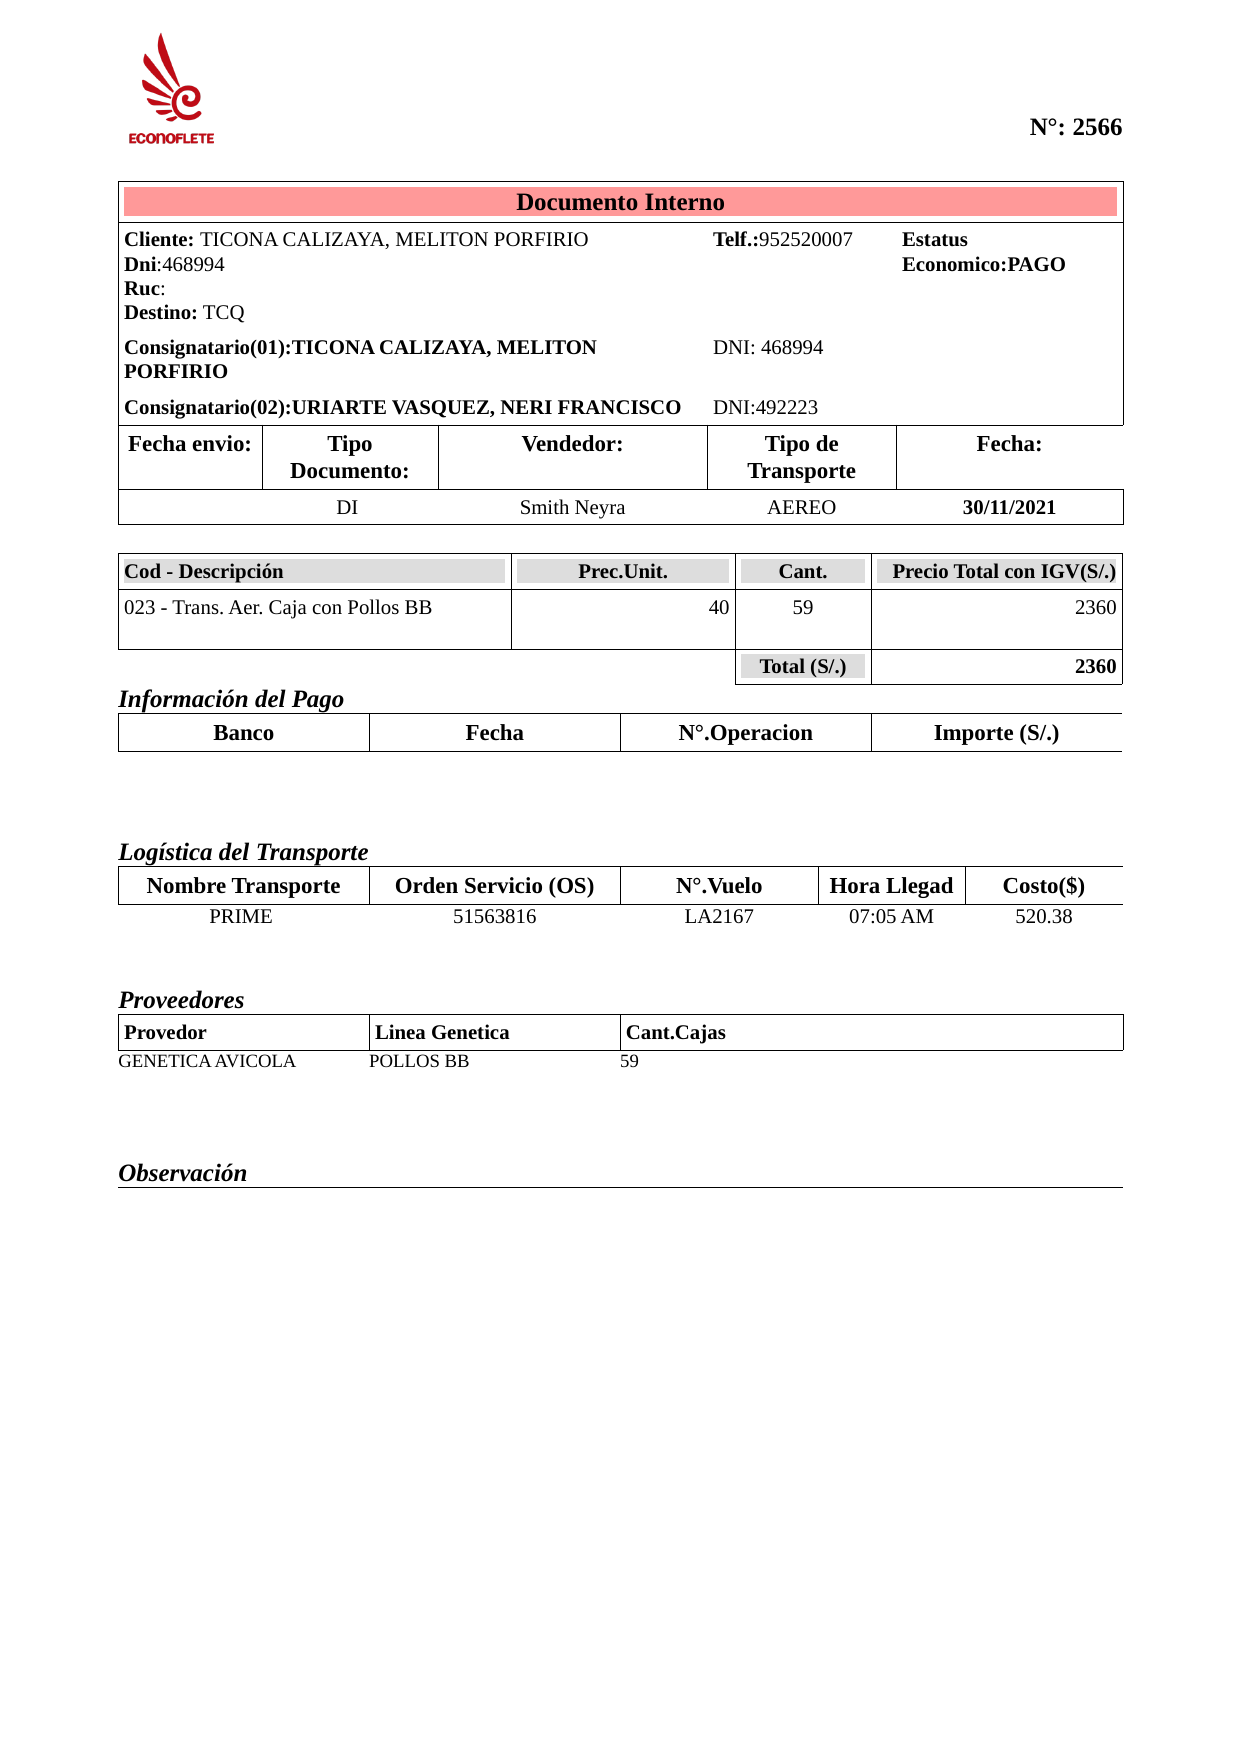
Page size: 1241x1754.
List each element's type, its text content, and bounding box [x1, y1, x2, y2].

table_cell Tipo de Transporte [708, 426, 896, 489]
table_cell [620, 1093, 1123, 1115]
picture [118, 32, 225, 144]
table_cell Estatus Economico:PAGO [896, 223, 1123, 329]
table_cell [965, 957, 1123, 986]
table_cell [818, 957, 965, 986]
table_cell DNI:492223 [707, 389, 1123, 424]
table_header Importe (S/.) [872, 714, 1122, 751]
table_cell [118, 1093, 369, 1115]
table_header N°.Operacion [621, 714, 871, 751]
table_cell POLLOS BB [369, 1051, 620, 1072]
table_cell [620, 809, 871, 837]
table_cell [369, 957, 620, 986]
table_header Nombre Transporte [119, 867, 369, 904]
table_header Hora Llegad [819, 867, 965, 904]
table_cell [118, 928, 369, 957]
text Proveedores [118, 986, 1122, 1014]
table_cell 023 - Trans. Aer. Caja con Pollos BB [119, 590, 511, 648]
text Información del Pago [118, 684, 1122, 713]
table_cell Smith Neyra [438, 490, 707, 524]
table_header Cant. [736, 554, 871, 589]
table_cell [118, 752, 369, 780]
table_cell 2360 [872, 650, 1122, 684]
table_cell [118, 1136, 369, 1158]
table_cell [965, 928, 1123, 957]
table_cell [369, 780, 620, 808]
table_cell 51563816 [369, 905, 620, 928]
table_header [118, 1188, 1123, 1211]
table_cell [369, 928, 620, 957]
table_cell [369, 752, 620, 780]
table_cell 2360 [872, 590, 1122, 648]
table_cell [620, 1115, 1123, 1136]
table_cell [620, 1072, 1123, 1093]
table_header Costo($) [966, 867, 1123, 904]
table_cell [871, 809, 1122, 837]
table_cell [511, 650, 735, 684]
table_cell [620, 752, 871, 780]
table_cell [118, 1072, 369, 1093]
table_cell GENETICA AVICOLA [118, 1051, 369, 1072]
table_cell [871, 752, 1122, 780]
table_header Orden Servicio (OS) [370, 867, 620, 904]
table_cell [369, 1115, 620, 1136]
table_cell Tipo Documento: [263, 426, 438, 489]
table_cell [620, 1136, 1123, 1158]
table_cell 59 [736, 590, 871, 648]
table_cell 59 [620, 1051, 1123, 1072]
table_cell 30/11/2021 [896, 490, 1123, 524]
table_header Prec.Unit. [512, 554, 735, 589]
table_cell 520.38 [965, 905, 1123, 928]
table_cell [119, 490, 262, 524]
table_header Documento Interno [119, 182, 1123, 222]
table_header Cant.Cajas [621, 1015, 1123, 1050]
table_cell Consignatario(02):URIARTE VASQUEZ, NERI FRANCISCO [119, 389, 707, 424]
table_cell [369, 809, 620, 837]
text Observación [118, 1158, 1122, 1187]
table_cell [620, 957, 818, 986]
table_cell AEREO [707, 490, 896, 524]
table_cell 07:05 AM [818, 905, 965, 928]
table_cell [620, 780, 871, 808]
table_cell Fecha: [897, 426, 1123, 489]
table_cell [620, 928, 818, 957]
table_cell LA2167 [620, 905, 818, 928]
table_cell [118, 780, 369, 808]
table_header Precio Total con IGV(S/.) [872, 554, 1122, 589]
table_header Fecha [370, 714, 620, 751]
table_cell DNI: 468994 [707, 329, 1123, 389]
table_cell [369, 1136, 620, 1158]
table_cell 40 [512, 590, 735, 648]
table_header N°.Vuelo [621, 867, 818, 904]
table_cell [118, 1115, 369, 1136]
table_cell Consignatario(01):TICONA CALIZAYA, MELITON PORFIRIO [119, 329, 707, 389]
table_header Linea Genetica [370, 1015, 620, 1050]
table_cell [871, 780, 1122, 808]
text Logística del Transporte [118, 837, 1122, 866]
table_cell Fecha envio: [119, 426, 262, 489]
table_cell Telf.:952520007 [707, 223, 896, 329]
table_header Provedor [119, 1015, 369, 1050]
table_cell [118, 957, 369, 986]
table_header Banco [119, 714, 369, 751]
table_cell Total (S/.) [736, 650, 871, 684]
table_cell [818, 928, 965, 957]
table_cell Cliente: TICONA CALIZAYA, MELITON PORFIRIO Dni:468994 Ruc: Destino: TCQ [119, 223, 707, 329]
table_cell [118, 809, 369, 837]
table_cell PRIME [118, 905, 369, 928]
table_cell Vendedor: [439, 426, 707, 489]
table_header Cod - Descripción [119, 554, 511, 589]
table_cell [369, 1093, 620, 1115]
table_cell DI [262, 490, 438, 524]
table_cell [369, 1072, 620, 1093]
table_cell [118, 650, 511, 684]
